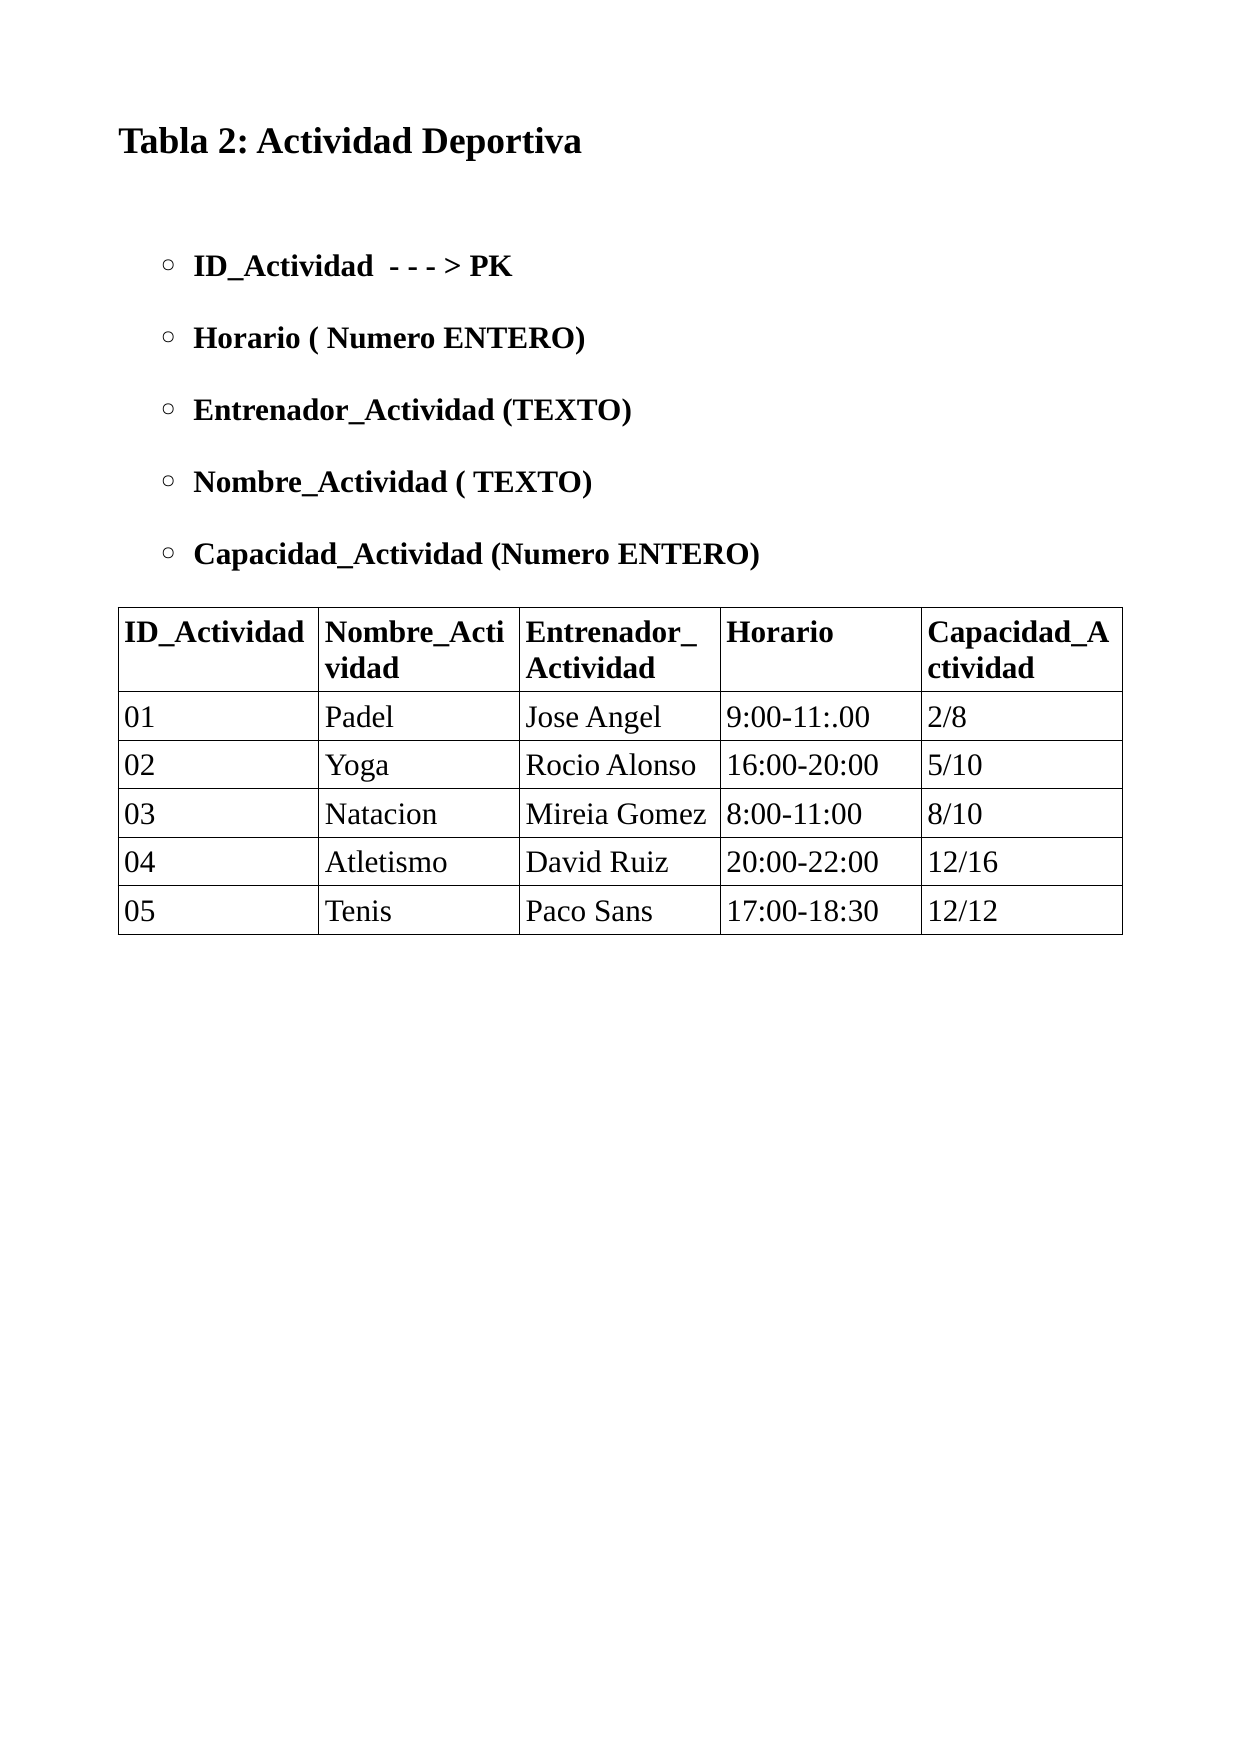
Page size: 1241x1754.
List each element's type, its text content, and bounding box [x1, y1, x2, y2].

list Horario ( Numero ENTERO) [156, 319, 1122, 391]
table_cell Yoga [319, 741, 519, 788]
table_cell 8:00-11:00 [721, 789, 921, 837]
table_cell Jose Angel [520, 692, 720, 740]
table_cell 12/16 [922, 838, 1122, 885]
table_cell 8/10 [922, 789, 1122, 837]
table_header Nombre_Actividad [319, 608, 519, 691]
table_cell Natacion [319, 789, 519, 837]
table_cell 03 [119, 789, 318, 837]
list Capacidad_Actividad (Numero ENTERO) [156, 535, 1122, 571]
table_cell 02 [119, 741, 318, 788]
table_cell David Ruiz [520, 838, 720, 885]
table_header Entrenador_Actividad [520, 608, 720, 691]
table_header Horario [721, 608, 921, 691]
table_header Capacidad_Actividad [922, 608, 1122, 691]
table_cell 05 [119, 886, 318, 933]
table_cell Mireia Gomez [520, 789, 720, 837]
table_header ID_Actividad [119, 608, 318, 691]
table_cell Padel [319, 692, 519, 740]
table_cell 04 [119, 838, 318, 885]
table_cell 20:00-22:00 [721, 838, 921, 885]
table_cell Atletismo [319, 838, 519, 885]
table_cell 16:00-20:00 [721, 741, 921, 788]
list Nombre_Actividad ( TEXTO) [156, 463, 1122, 535]
table_cell Rocio Alonso [520, 741, 720, 788]
text Tabla 2: Actividad Deportiva [118, 118, 1122, 161]
table_cell 5/10 [922, 741, 1122, 788]
list ID_Actividad - - - > PK [156, 247, 1122, 319]
table_cell 12/12 [922, 886, 1122, 933]
list Entrenador_Actividad (TEXTO) [156, 391, 1122, 463]
table_cell Paco Sans [520, 886, 720, 933]
table_cell 01 [119, 692, 318, 740]
table_cell 17:00-18:30 [721, 886, 921, 933]
table_cell 2/8 [922, 692, 1122, 740]
table_cell 9:00-11:.00 [721, 692, 921, 740]
table_cell Tenis [319, 886, 519, 933]
